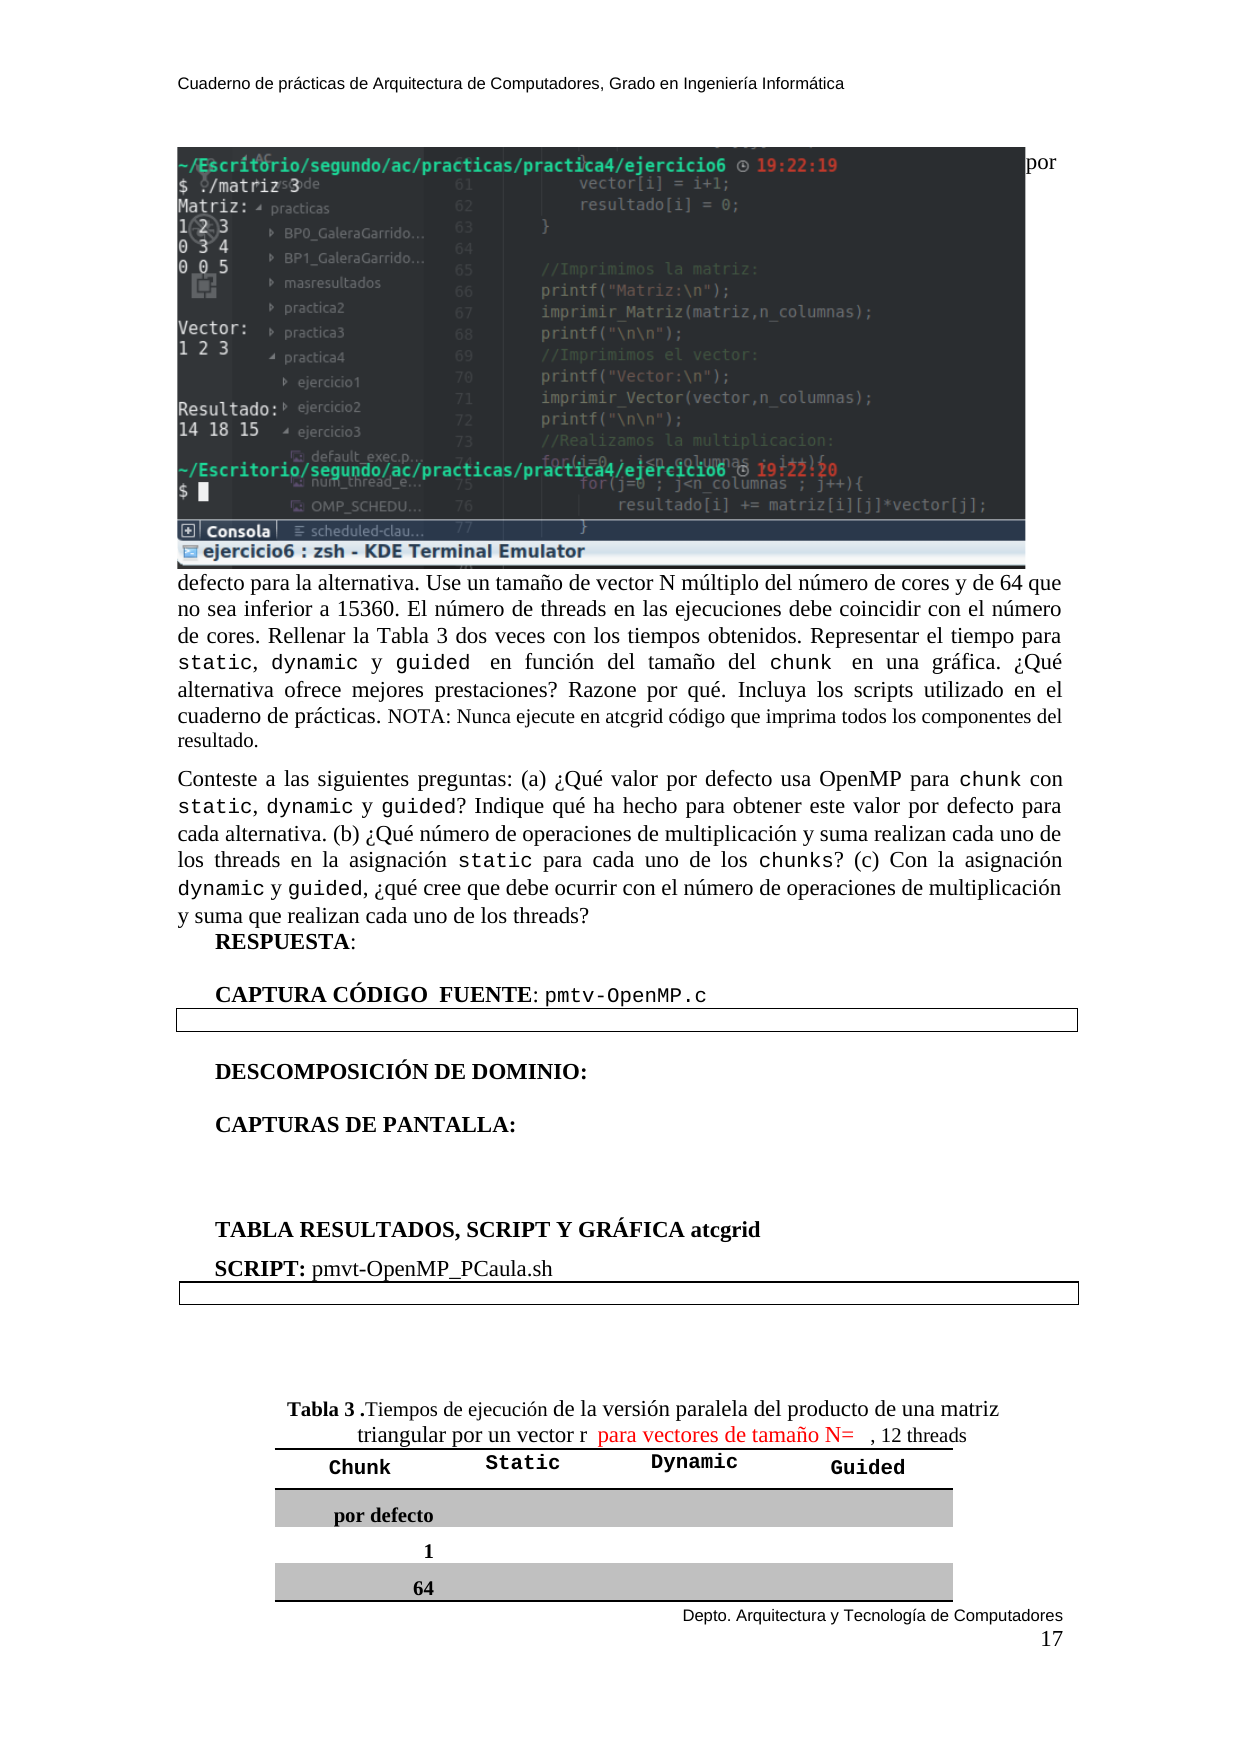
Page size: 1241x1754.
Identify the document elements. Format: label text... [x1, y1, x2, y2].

text RESPUESTA: [215, 928, 1063, 954]
table_header [177, 1009, 1077, 1031]
table_cell [445, 1490, 606, 1527]
picture [177, 147, 1026, 569]
table_cell [606, 1563, 783, 1600]
text CAPTURA CÓDIGO FUENTE: pmtv-OpenMP.c [215, 981, 1063, 1008]
table_header Tiempos de ejecución de la versión paralela del producto de una matriz triangular por un vector r para vectores de tamaño N= , 12 threads [177, 1370, 1034, 1448]
list por defecto para la alternativa. Use un tamaño de vector N múltiplo del número de cores y de 64 que no sea inferior a 15360. El número de threads en las ejecuciones debe coincidir con el número de cores. Rellenar la Tabla 3 dos veces con los tiempos obtenidos. Representar el tiempo para static, dynamic y guided en función del tamaño del chunk en una gráfica. ¿Qué alternativa ofrece mejores prestaciones? Razone por qué. Incluya los scripts utilizado en el cuaderno de prácticas. NOTA: Nunca ejecute en atcgrid código que imprima todos los componentes del resultado. [177, 148, 1063, 752]
table_cell 64 [275, 1563, 445, 1600]
table_cell por defecto [275, 1490, 445, 1527]
table_cell [445, 1563, 606, 1600]
text TABLA RESULTADOS, SCRIPT Y GRÁFICA atcgrid [215, 1216, 1063, 1242]
table_cell [783, 1563, 953, 1600]
table_header Static [445, 1450, 606, 1488]
table_cell [783, 1490, 953, 1527]
table_header Chunk [275, 1450, 445, 1488]
table_header [180, 1283, 1078, 1304]
table_header Dynamic [606, 1450, 783, 1488]
table_cell [177, 1448, 275, 1602]
table_cell [606, 1490, 783, 1527]
text CAPTURAS DE PANTALLA: [215, 1111, 1063, 1137]
list Conteste a las siguientes preguntas: (a) ¿Qué valor por defecto usa OpenMP para chunk con static, dynamic y guided? Indique qué ha hecho para obtener este valor por defecto para cada alternativa. (b) ¿Qué número de operaciones de multiplicación y suma realizan cada uno de los threads en la asignación static para cada uno de los chunks? (c) Con la asignación dynamic y guided, ¿qué cree que debe ocurrir con el número de operaciones de multiplicación y suma que realizan cada uno de los threads? [177, 765, 1063, 928]
table_header Guided [783, 1450, 953, 1488]
table_cell [606, 1527, 783, 1563]
text DESCOMPOSICIÓN DE DOMINIO: [215, 1058, 1063, 1084]
table_cell [953, 1448, 1034, 1602]
table_cell 1 [275, 1527, 445, 1563]
table_cell [783, 1527, 953, 1563]
list SCRIPT: pmvt-OpenMP_PCaula.sh [214, 1255, 1063, 1281]
table_cell [445, 1527, 606, 1563]
